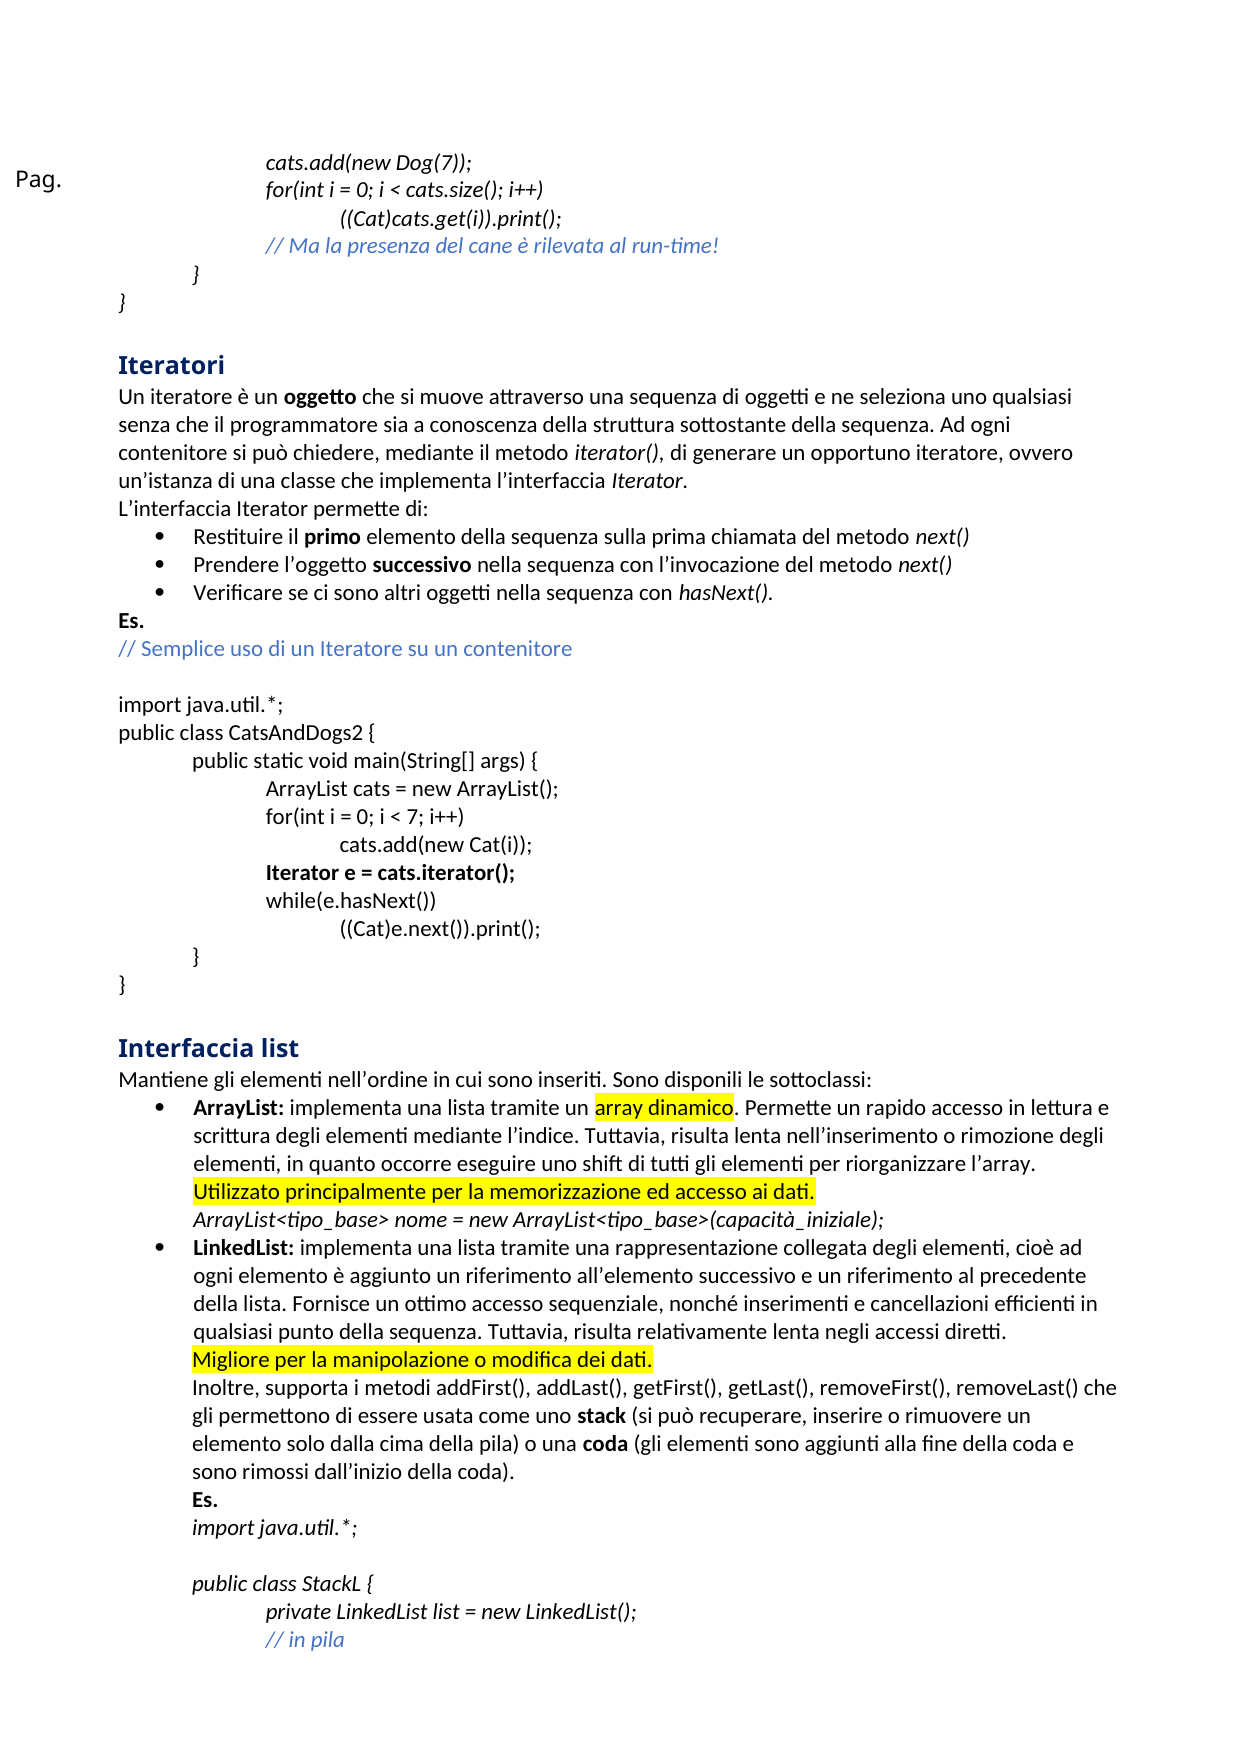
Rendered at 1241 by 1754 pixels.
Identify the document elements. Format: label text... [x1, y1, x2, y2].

text } [118, 288, 1122, 316]
text Inoltre, supporta i metodi addFirst(), addLast(), getFirst(), getLast(), removeFirst(), removeLast() che gli permettono di essere usata come uno stack (si può recuperare, inserire o rimuovere un elemento solo dalla cima della pila) o una coda (gli elementi sono aggiunti alla fine della coda e sono rimossi dall’inizio della coda). [192, 1373, 1122, 1485]
text // Ma la presenza del cane è rilevata al run-time! [118, 232, 1122, 260]
text } [118, 970, 1122, 998]
list Restituire il primo elemento della sequenza sulla prima chiamata del metodo next() [156, 522, 1122, 550]
text import java.util.*; [192, 1513, 1122, 1541]
text import java.util.*; [118, 690, 1122, 718]
list ArrayList: implementa una lista tramite un array dinamico. Permette un rapido accesso in lettura e scrittura degli elementi mediante l’indice. Tuttavia, risulta lenta nell’inserimento o rimozione degli elementi, in quanto occorre eseguire uno shift di tutti gli elementi per riorganizzare l’array. Utilizzato principalmente per la memorizzazione ed accesso ai dati. [156, 1093, 1122, 1205]
subtitle Interfaccia list [118, 1031, 1122, 1065]
text ArrayList<tipo_base> nome = new ArrayList<tipo_base>(capacità_iniziale); [193, 1205, 1122, 1233]
text Un iteratore è un oggetto che si muove attraverso una sequenza di oggetti e ne seleziona uno qualsiasi senza che il programmatore sia a conoscenza della struttura sottostante della sequenza. Ad ogni contenitore si può chiedere, mediante il metodo iterator(), di generare un opportuno iteratore, ovvero un’istanza di una classe che implementa l’interfaccia Iterator. [118, 382, 1122, 494]
text ((Cat)cats.get(i)).print(); [118, 204, 1122, 232]
text Iterator e = cats.iterator(); [118, 858, 1122, 886]
text Mantiene gli elementi nell’ordine in cui sono inseriti. Sono disponili le sottoclassi: [118, 1065, 1122, 1093]
text for(int i = 0; i < cats.size(); i++) [118, 176, 1122, 204]
text ArrayList cats = new ArrayList(); [118, 774, 1122, 802]
list Prendere l’oggetto successivo nella sequenza con l’invocazione del metodo next() [156, 550, 1122, 578]
text cats.add(new Cat(i)); [118, 830, 1122, 858]
list Verificare se ci sono altri oggetti nella sequenza con hasNext(). [156, 578, 1122, 606]
text } [118, 942, 1122, 970]
text Es. [118, 606, 1122, 634]
text public static void main(String[] args) { [118, 746, 1122, 774]
text ((Cat)e.next()).print(); [118, 914, 1122, 942]
text for(int i = 0; i < 7; i++) [118, 802, 1122, 830]
text cats.add(new Dog(7)); [118, 148, 1122, 176]
text private LinkedList list = new LinkedList(); [192, 1597, 1122, 1625]
text // in pila [192, 1625, 1122, 1653]
text L’interfaccia Iterator permette di: [118, 494, 1122, 522]
text public class CatsAndDogs2 { [118, 718, 1122, 746]
text while(e.hasNext()) [118, 886, 1122, 914]
text // Semplice uso di un Iteratore su un contenitore [118, 634, 1122, 662]
text public class StackL { [192, 1569, 1122, 1597]
text Es. [192, 1485, 1122, 1513]
text } [118, 260, 1122, 288]
subtitle Iteratori [118, 348, 1122, 382]
list LinkedList: implementa una lista tramite una rappresentazione collegata degli elementi, cioè ad ogni elemento è aggiunto un riferimento all’elemento successivo e un riferimento al precedente della lista. Fornisce un ottimo accesso sequenziale, nonché inserimenti e cancellazioni efficienti in qualsiasi punto della sequenza. Tuttavia, risulta relativamente lenta negli accessi diretti. [156, 1233, 1122, 1345]
text Migliore per la manipolazione o modifica dei dati. [192, 1345, 1122, 1373]
